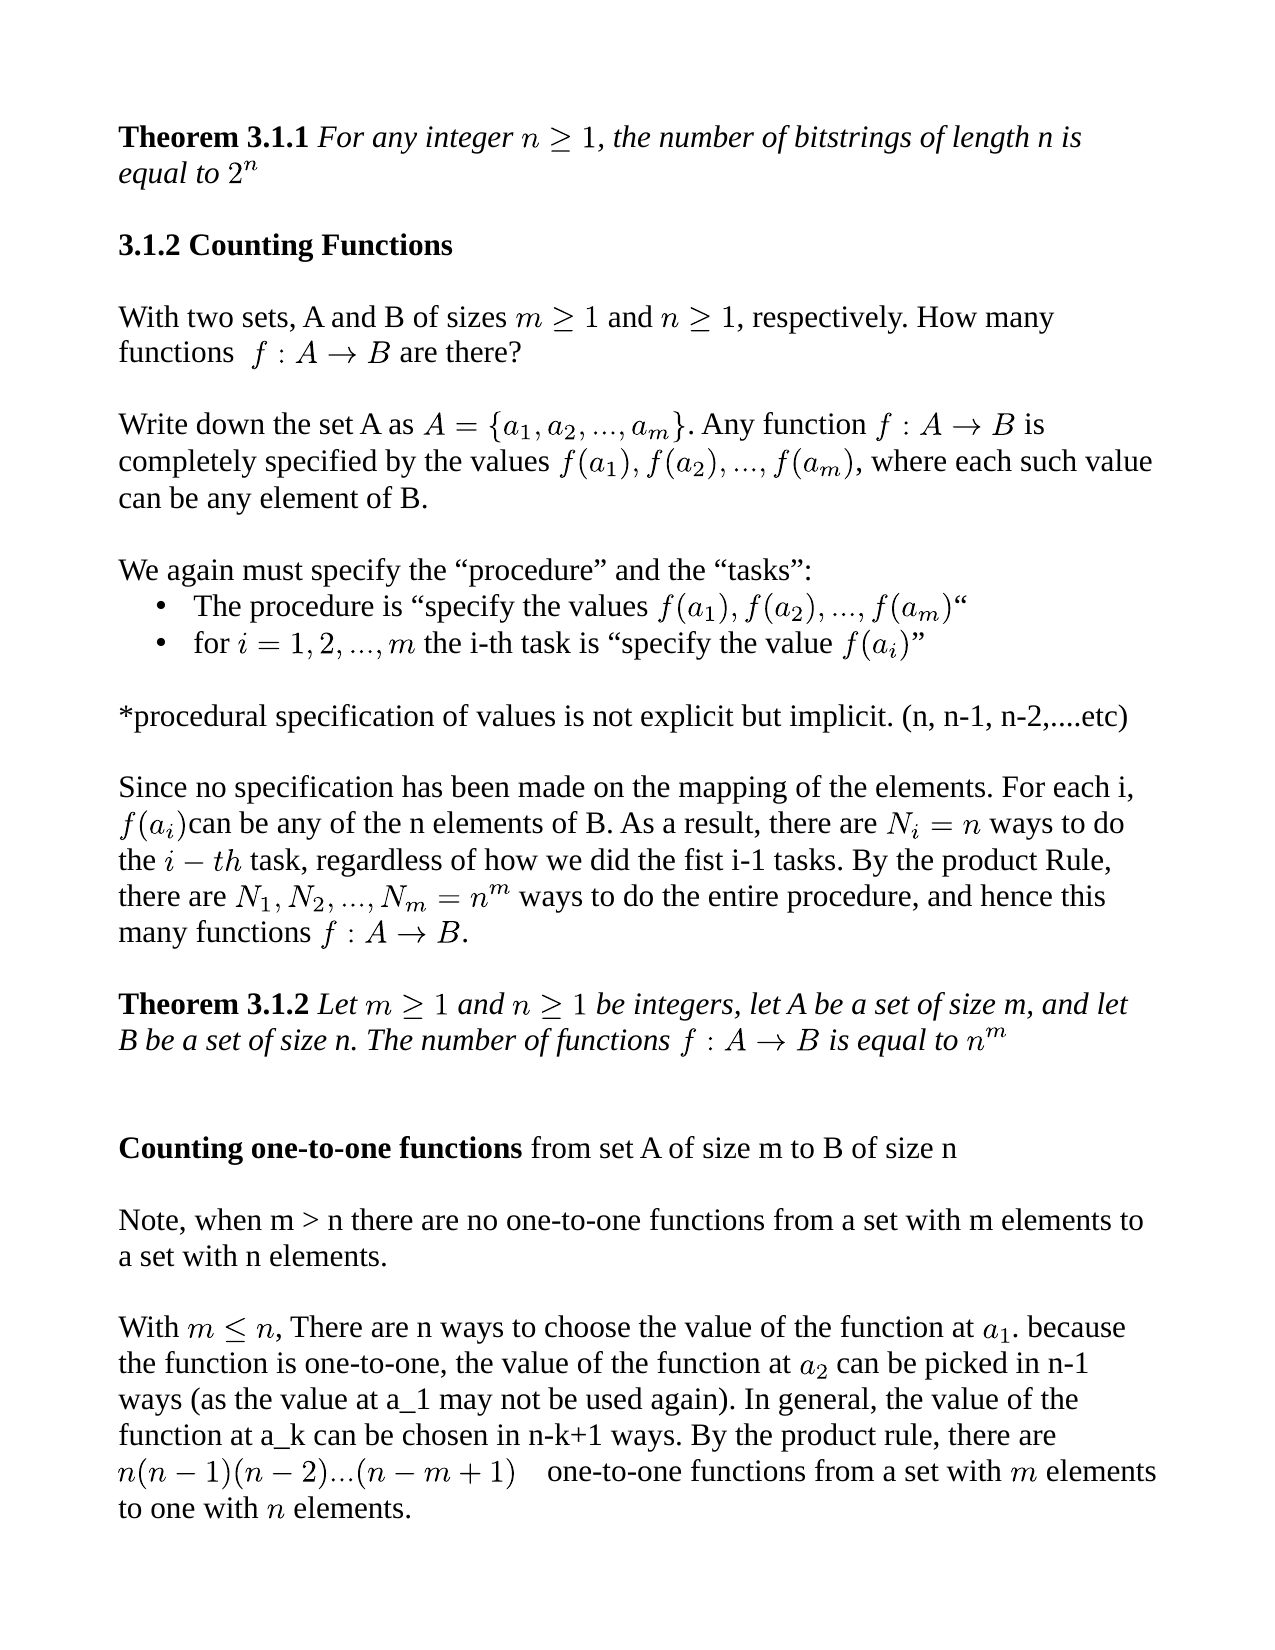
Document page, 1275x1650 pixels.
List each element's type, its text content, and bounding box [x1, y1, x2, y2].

text Counting one-to-one functions from set A of size m to B of size n [118, 1129, 1157, 1165]
list The procedure is “specify the values “ [156, 587, 1157, 624]
text Theorem 3.1.1 For any integer , the number of bitstrings of length n is equal to [118, 118, 1157, 190]
text With , There are n ways to choose the value of the function at . because the function is one-to-one, the value of the function at can be picked in n-1 ways (as the value at a_1 may not be used again). In general, the value of the function at a_k can be chosen in n-k+1 ways. By the product rule, there are one-to-one functions from a set with elements to one with elements. [118, 1309, 1157, 1525]
text 3.1.2 Counting Functions [118, 226, 1157, 262]
list for the i-th task is “specify the value ” [156, 624, 1157, 661]
text *procedural specification of values is not explicit but implicit. (n, n-1, n-2,....etc) [118, 697, 1157, 733]
text With two sets, A and B of sizes and , respectively. How many functions are there? [118, 298, 1157, 370]
text Write down the set A as . Any function is completely specified by the values , where each such value can be any element of B. [118, 406, 1157, 515]
text Theorem 3.1.2 Let and be integers, let A be a set of size m, and let B be a set of size n. The number of functions is equal to [118, 985, 1157, 1057]
text Note, when m > n there are no one-to-one functions from a set with m elements to a set with n elements. [118, 1201, 1157, 1273]
text We again must specify the “procedure” and the “tasks”: [118, 551, 1157, 587]
text Since no specification has been made on the mapping of the elements. For each i, can be any of the n elements of B. As a result, there are ways to do the task, regardless of how we did the fist i-1 tasks. By the product Rule, there are ways to do the entire procedure, and hence this many functions . [118, 769, 1157, 949]
